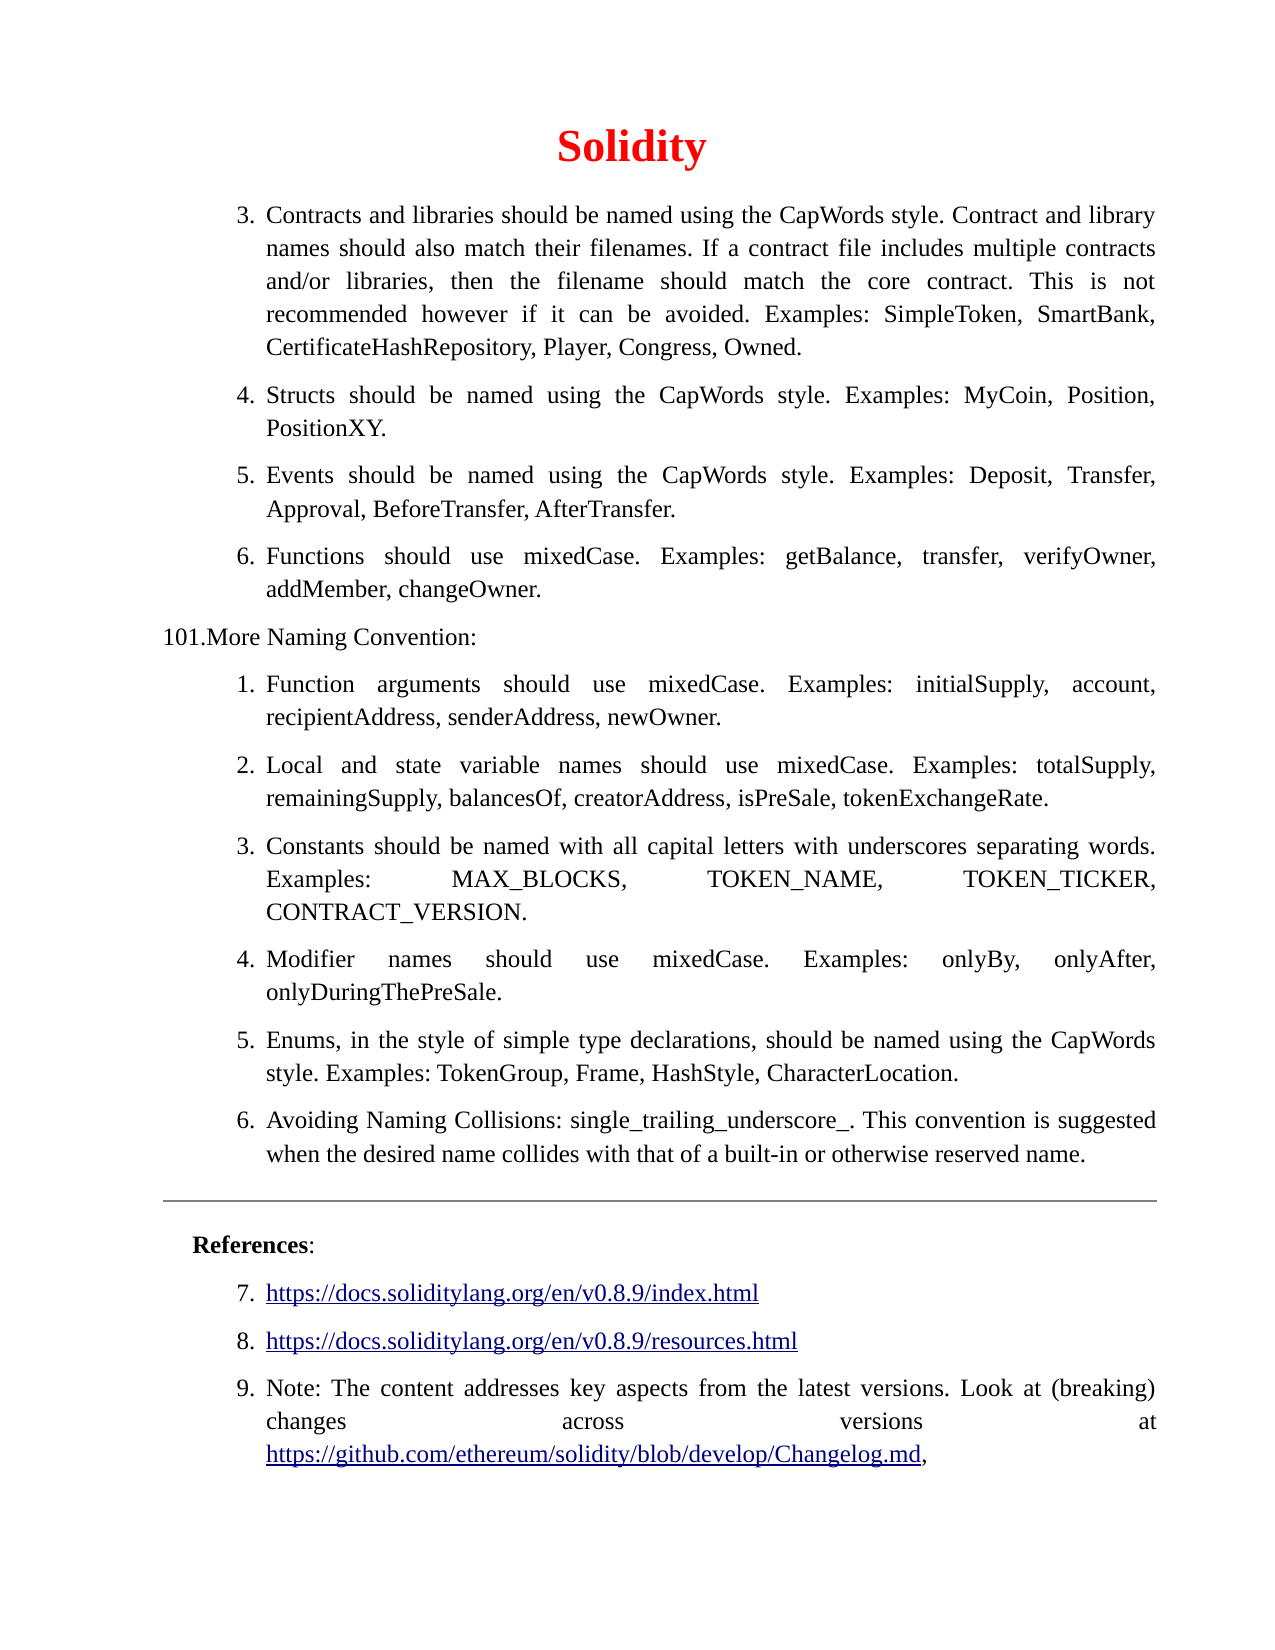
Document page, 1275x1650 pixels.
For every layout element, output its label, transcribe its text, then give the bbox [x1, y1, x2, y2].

list More Naming Convention: [162, 622, 1157, 651]
list References: [162, 1231, 1157, 1259]
list https://docs.soliditylang.org/en/v0.8.9/index.html [236, 1278, 1157, 1307]
list Note: The content addresses key aspects from the latest versions. Look at (breaking) changes across versions at https://github.com/ethereum/solidity/blob/develop/Changelog.md, [236, 1373, 1157, 1468]
list Local and state variable names should use mixedCase. Examples: totalSupply, remainingSupply, balancesOf, creatorAddress, isPreSale, tokenExchangeRate. [236, 750, 1157, 812]
list Events should be named using the CapWords style. Examples: Deposit, Transfer, Approval, BeforeTransfer, AfterTransfer. [236, 461, 1157, 522]
list https://docs.soliditylang.org/en/v0.8.9/resources.html [236, 1326, 1157, 1354]
list Avoiding Naming Collisions: single_trailing_underscore_. This convention is suggested when the desired name collides with that of a built-in or otherwise reserved name. [236, 1106, 1157, 1167]
list Constants should be named with all capital letters with underscores separating words. Examples: MAX_BLOCKS, TOKEN_NAME, TOKEN_TICKER, CONTRACT_VERSION. [236, 831, 1157, 926]
list Structs should be named using the CapWords style. Examples: MyCoin, Position, PositionXY. [236, 380, 1157, 442]
list Function arguments should use mixedCase. Examples: initialSupply, account, recipientAddress, senderAddress, newOwner. [236, 669, 1157, 731]
list Contracts and libraries should be named using the CapWords style. Contract and library names should also match their filenames. If a contract file includes multiple contracts and/or libraries, then the filename should match the core contract. This is not recommended however if it can be avoided. Examples: SimpleToken, SmartBank, CertificateHashRepository, Player, Congress, Owned. [236, 200, 1157, 361]
list Enums, in the style of simple type declarations, should be named using the CapWords style. Examples: TokenGroup, Frame, HashStyle, CharacterLocation. [236, 1025, 1157, 1087]
list Functions should use mixedCase. Examples: getBalance, transfer, verifyOwner, addMember, changeOwner. [236, 541, 1157, 603]
list Modifier names should use mixedCase. Examples: onlyBy, onlyAfter, onlyDuringThePreSale. [236, 944, 1157, 1006]
